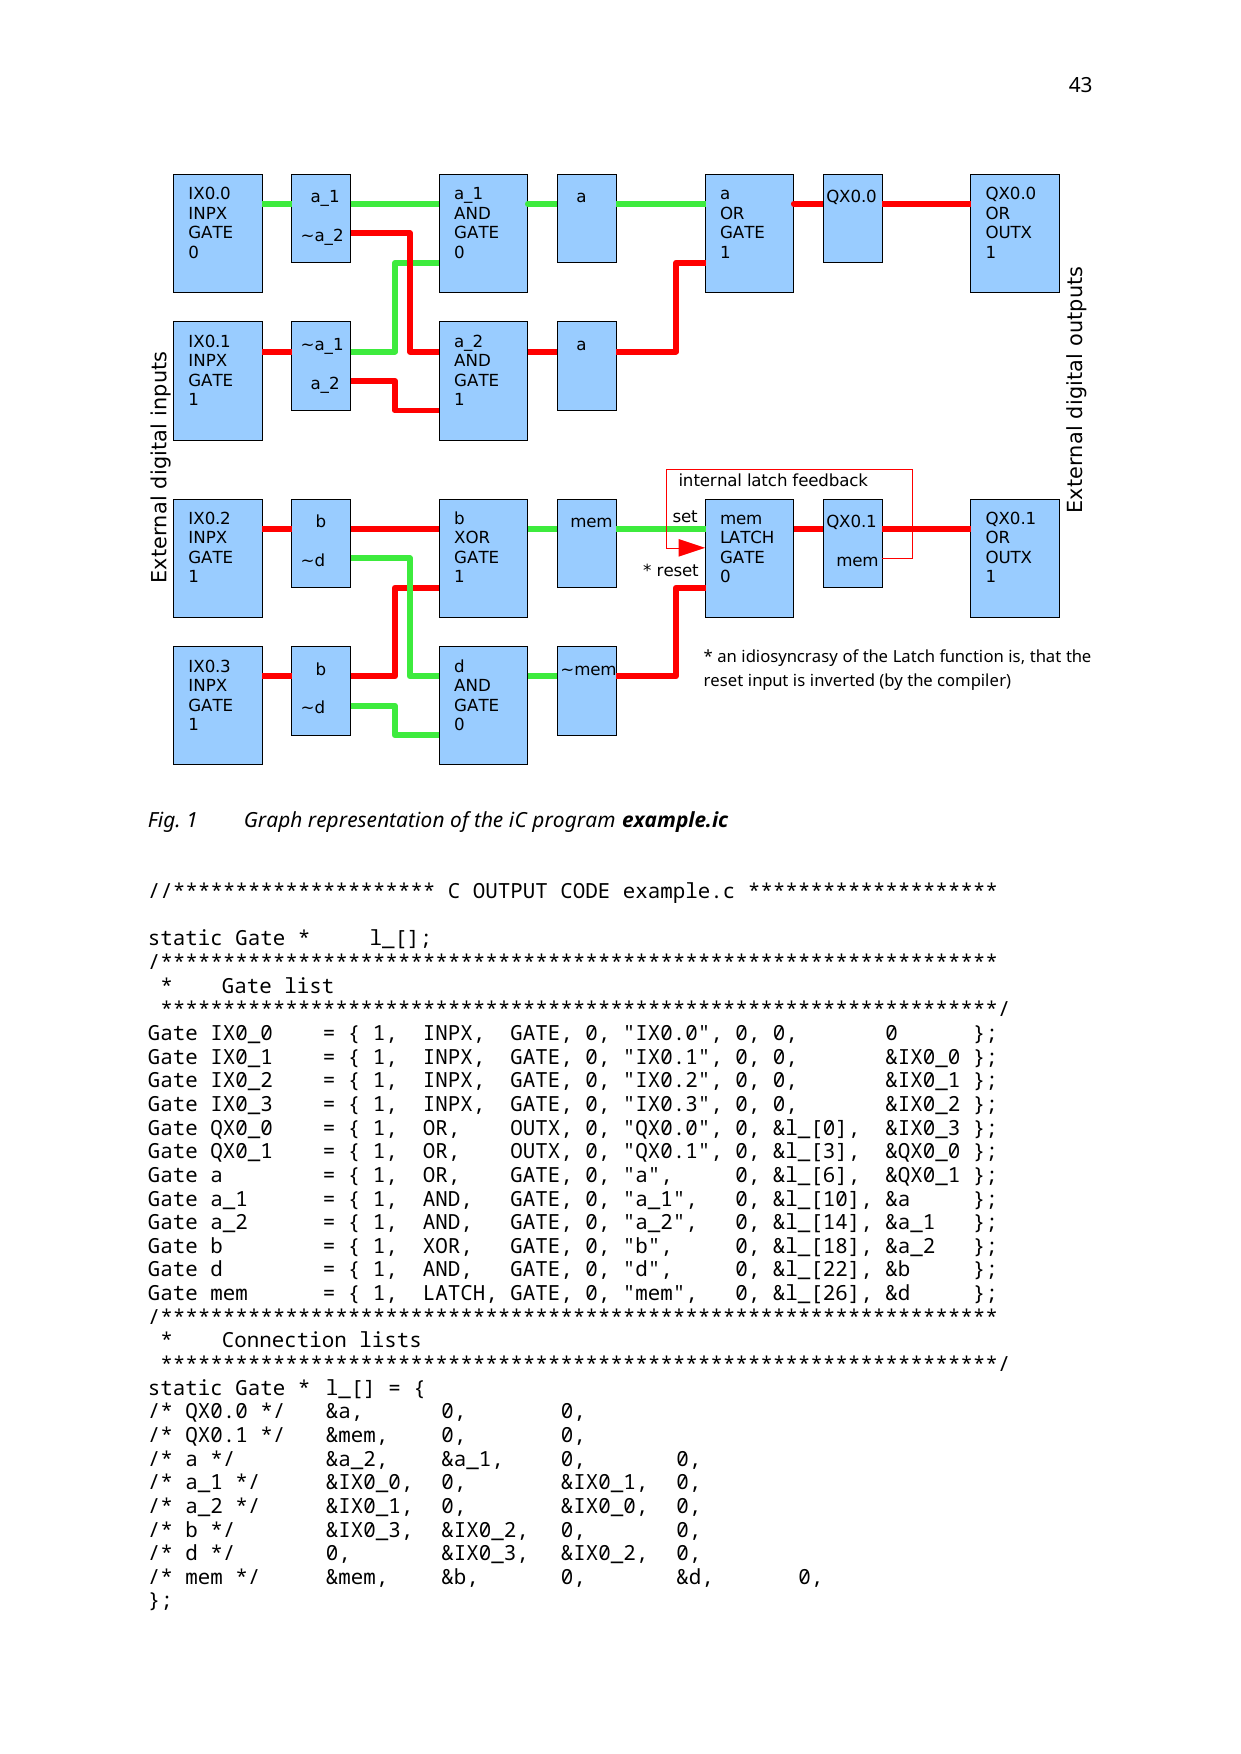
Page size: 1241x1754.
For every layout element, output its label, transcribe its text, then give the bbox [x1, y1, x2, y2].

text //********************* C OUTPUT CODE example.c ******************** [148, 880, 1092, 903]
text Gate a = { 1, OR, GATE, 0, "a", 0, &l_[6], &QX0_1 }; [148, 1163, 1092, 1187]
text Gate QX0_1 = { 1, OR, OUTX, 0, "QX0.1", 0, &l_[3], &QX0_0 }; [148, 1140, 1092, 1163]
text Gate QX0_0 = { 1, OR, OUTX, 0, "QX0.0", 0, &l_[0], &IX0_3 }; [148, 1116, 1092, 1140]
list * an idiosyncrasy of the Latch function is, that the reset input is inverted (by the compiler) [666, 643, 1092, 691]
text /* QX0.1 */ &mem, 0, 0, [148, 1423, 1092, 1447]
text Gate IX0_0 = { 1, INPX, GATE, 0, "IX0.0", 0, 0, 0 }; [148, 1022, 1092, 1045]
text Fig. 1 Graph representation of the iC program example.ic [148, 809, 1092, 832]
text *******************************************************************/ [148, 1353, 1092, 1376]
text Gate a_2 = { 1, AND, GATE, 0, "a_2", 0, &l_[14], &a_1 }; [148, 1211, 1092, 1234]
text Gate IX0_3 = { 1, INPX, GATE, 0, "IX0.3", 0, 0, &IX0_2 }; [148, 1092, 1092, 1116]
text Gate a_1 = { 1, AND, GATE, 0, "a_1", 0, &l_[10], &a }; [148, 1187, 1092, 1211]
text * Gate list [148, 974, 1092, 998]
text Gate b = { 1, XOR, GATE, 0, "b", 0, &l_[18], &a_2 }; [148, 1234, 1092, 1258]
text /******************************************************************* [148, 951, 1092, 974]
text /* b */ &IX0_3, &IX0_2, 0, 0, [148, 1518, 1092, 1542]
text * Connection lists [148, 1329, 1092, 1353]
text Gate mem = { 1, LATCH, GATE, 0, "mem", 0, &l_[26], &d }; [148, 1282, 1092, 1305]
text *******************************************************************/ [148, 998, 1092, 1022]
text /* a_2 */ &IX0_1, 0, &IX0_0, 0, [148, 1494, 1092, 1518]
text /* mem */ &mem, &b, 0, &d, 0, [148, 1565, 1092, 1589]
text /* QX0.0 */ &a, 0, 0, [148, 1400, 1092, 1423]
text /* a_1 */ &IX0_0, 0, &IX0_1, 0, [148, 1471, 1092, 1494]
text Gate IX0_1 = { 1, INPX, GATE, 0, "IX0.1", 0, 0, &IX0_0 }; [148, 1045, 1092, 1069]
text }; [148, 1589, 1092, 1613]
text static Gate * l_[] = { [148, 1376, 1092, 1400]
text Gate IX0_2 = { 1, INPX, GATE, 0, "IX0.2", 0, 0, &IX0_1 }; [148, 1069, 1092, 1092]
text /******************************************************************* [148, 1305, 1092, 1329]
text static Gate * l_[]; [148, 927, 1092, 951]
text /* d */ 0, &IX0_3, &IX0_2, 0, [148, 1542, 1092, 1565]
text Gate d = { 1, AND, GATE, 0, "d", 0, &l_[22], &b }; [148, 1258, 1092, 1282]
text /* a */ &a_2, &a_1, 0, 0, [148, 1447, 1092, 1471]
